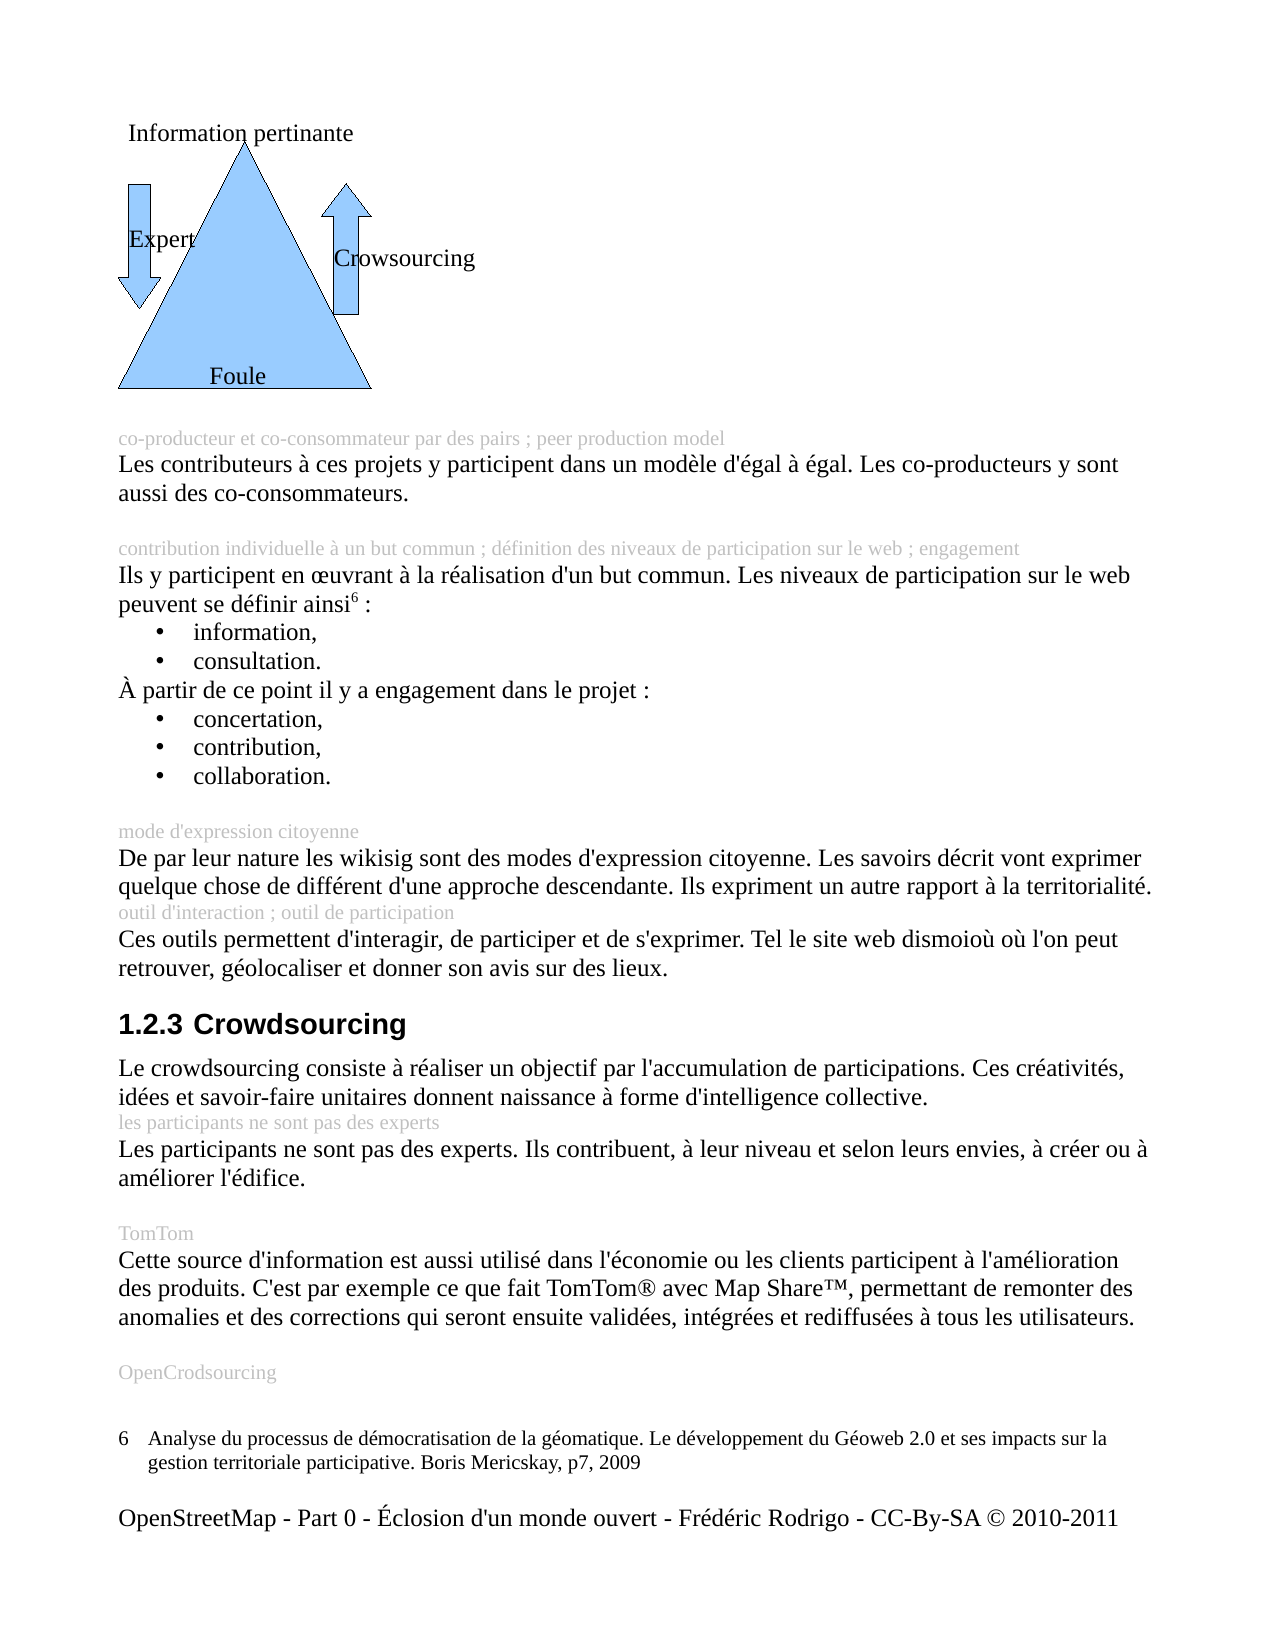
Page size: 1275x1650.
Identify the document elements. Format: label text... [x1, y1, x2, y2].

list concertation, [156, 704, 1157, 732]
list consultation. [156, 646, 1157, 675]
subtitle Crowdsourcing [118, 1007, 1157, 1040]
text outil d'interaction ; outil de participation [118, 900, 1157, 924]
text Le crowdsourcing consiste à réaliser un objectif par l'accumulation de participations. Ces créativités, idées et savoir-faire unitaires donnent naissance à forme d'intelligence collective. [118, 1053, 1157, 1110]
list contribution, [156, 732, 1157, 761]
list collaboration. [156, 761, 1157, 790]
text contribution individuelle à un but commun ; définition des niveaux de participation sur le web ; engagement [118, 536, 1157, 560]
text mode d'expression citoyenne [118, 819, 1157, 843]
text TomTom [118, 1221, 1157, 1245]
text Ils y participent en œuvrant à la réalisation d'un but commun. Les niveaux de participation sur le web peuvent se définir ainsi : [118, 560, 1157, 617]
text Ces outils permettent d'interagir, de participer et de s'exprimer. Tel le site web dismoioù où l'on peut retrouver, géolocaliser et donner son avis sur des lieux. [118, 924, 1157, 982]
text De par leur nature les wikisig sont des modes d'expression citoyenne. Les savoirs décrit vont exprimer quelque chose de différent d'une approche descendante. Ils expriment un autre rapport à la territorialité. [118, 843, 1157, 900]
text co-producteur et co-consommateur par des pairs ; peer production model [118, 426, 1157, 449]
text les participants ne sont pas des experts [118, 1110, 1157, 1134]
text À partir de ce point il y a engagement dans le projet : [118, 675, 1157, 704]
list information, [156, 617, 1157, 646]
text Cette source d'information est aussi utilisé dans l'économie ou les clients participent à l'amélioration des produits. C'est par exemple ce que fait TomTom® avec Map Share™, permettant de remonter des anomalies et des corrections qui seront ensuite validées, intégrées et rediffusées à tous les utilisateurs. [118, 1245, 1157, 1331]
text Les contributeurs à ces projets y participent dans un modèle d'égal à égal. Les co-producteurs y sont aussi des co-consommateurs. [118, 449, 1157, 507]
text OpenCrodsourcing [118, 1360, 1157, 1384]
text Les participants ne sont pas des experts. Ils contribuent, à leur niveau et selon leurs envies, à créer ou à améliorer l'édifice. [118, 1134, 1157, 1192]
text Analyse du processus de démocratisation de la géomatique. Le développement du Géoweb 2.0 et ses impacts sur la gestion territoriale participative. Boris Mericskay, p7, 2009 [118, 1426, 1157, 1474]
